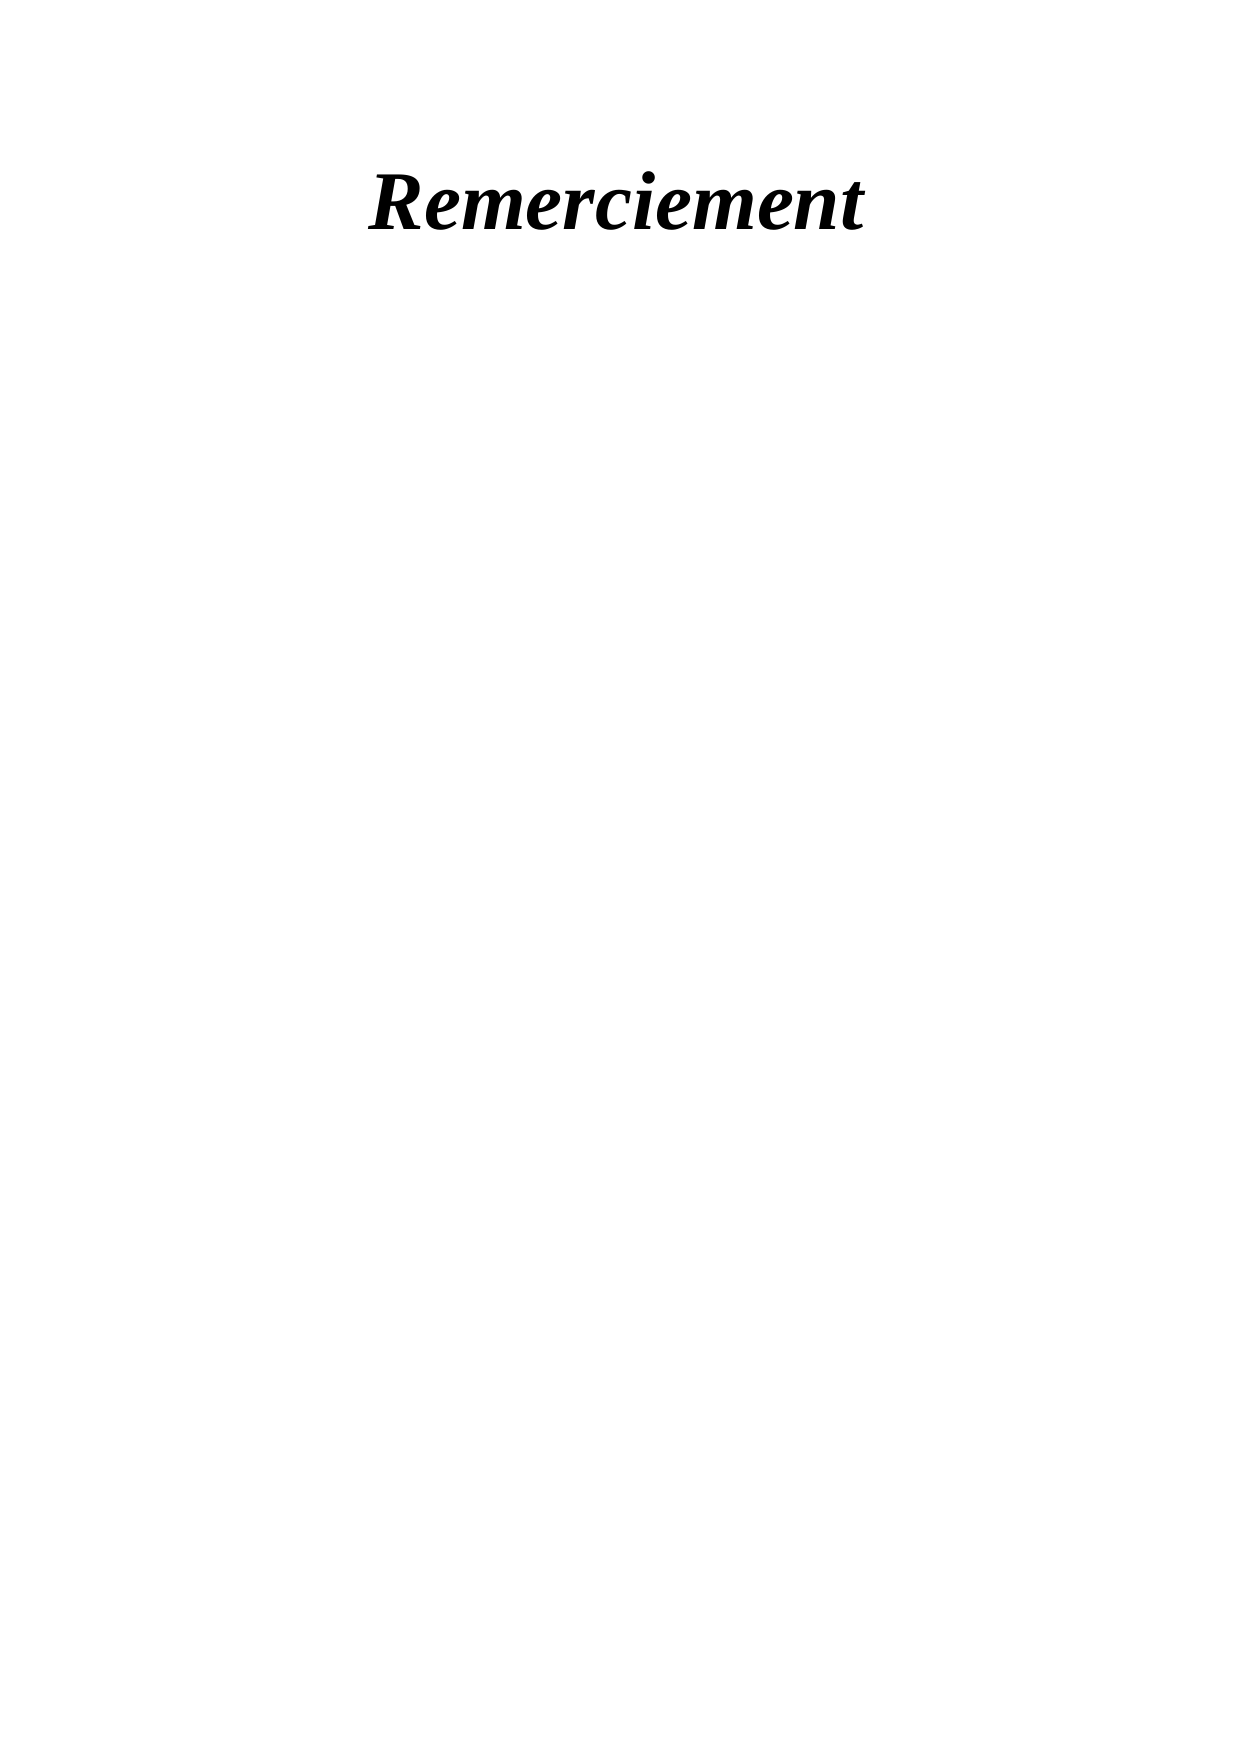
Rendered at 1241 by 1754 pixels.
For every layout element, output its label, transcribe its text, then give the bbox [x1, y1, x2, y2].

text Remerciement [118, 152, 1122, 247]
